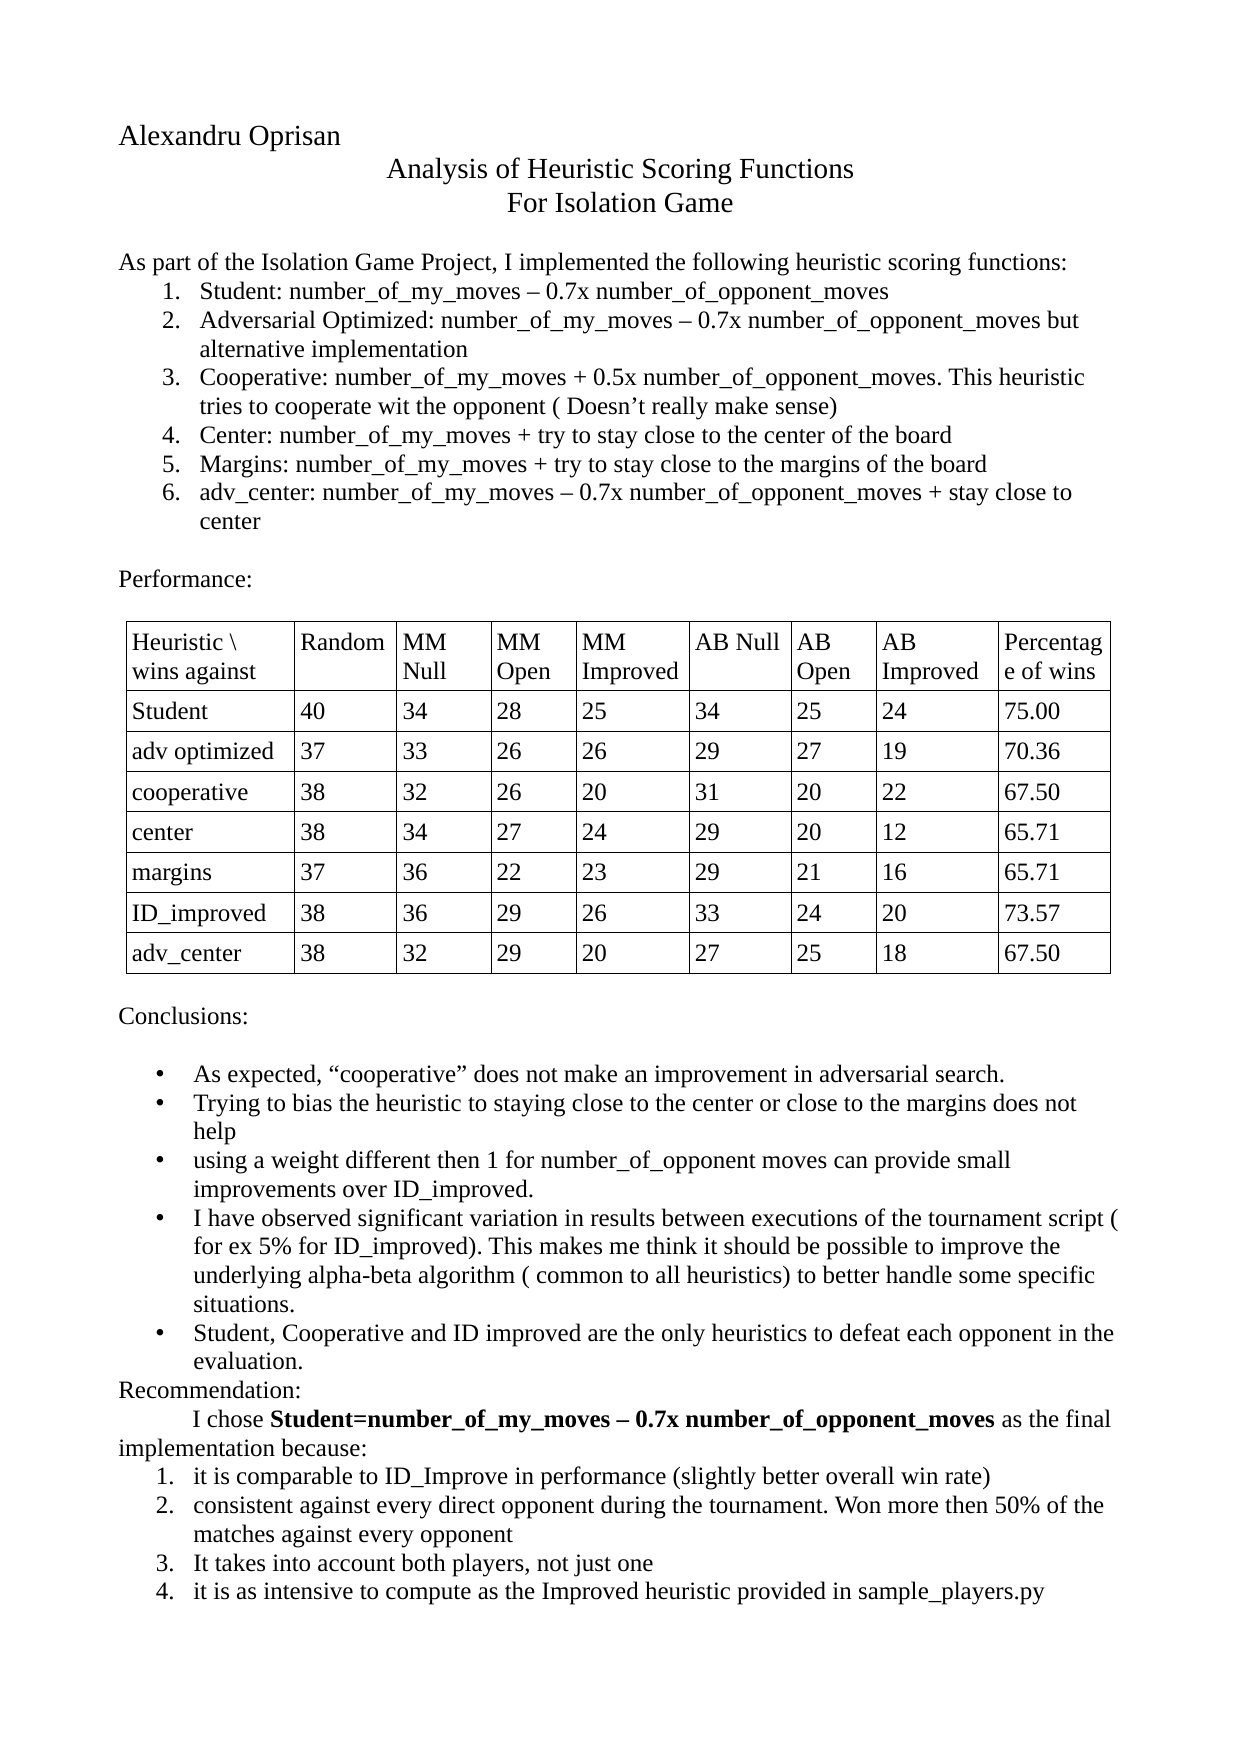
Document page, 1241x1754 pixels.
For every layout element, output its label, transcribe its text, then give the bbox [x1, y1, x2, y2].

table_header Random [295, 622, 396, 690]
table_cell margins [127, 853, 294, 892]
table_cell 37 [295, 853, 396, 892]
table_header MM Open [492, 622, 576, 690]
table_cell 23 [577, 853, 689, 892]
table_cell 25 [577, 691, 689, 731]
list As expected, “cooperative” does not make an improvement in adversarial search. [156, 1059, 1122, 1088]
table_cell 29 [492, 893, 576, 932]
table_cell adv_center [127, 933, 294, 972]
list it is as intensive to compute as the Improved heuristic provided in sample_players.py [156, 1576, 1122, 1605]
list Margins: number_of_my_moves + try to stay close to the margins of the board [162, 449, 1122, 477]
table_cell 38 [295, 893, 396, 932]
table_cell 65.71 [999, 853, 1110, 892]
text Performance: [118, 564, 1122, 592]
table_cell 37 [295, 732, 396, 771]
list Cooperative: number_of_my_moves + 0.5x number_of_opponent_moves. This heuristic tries to cooperate wit the opponent ( Doesn’t really make sense) [162, 362, 1122, 420]
table_cell 22 [877, 772, 998, 811]
table_cell 38 [295, 812, 396, 852]
table_cell 34 [397, 691, 491, 731]
text Analysis of Heuristic Scoring Functions [118, 152, 1122, 185]
table_cell 33 [690, 893, 791, 932]
list Student: number_of_my_moves – 0.7x number_of_opponent_moves [162, 276, 1122, 305]
table_cell 28 [492, 691, 576, 731]
list adv_center: number_of_my_moves – 0.7x number_of_opponent_moves + stay close to center [162, 477, 1122, 535]
table_cell 38 [295, 772, 396, 811]
list using a weight different then 1 for number_of_opponent moves can provide small improvements over ID_improved. [156, 1145, 1122, 1203]
table_cell 27 [690, 933, 791, 972]
table_header MM Improved [577, 622, 689, 690]
table_cell 20 [877, 893, 998, 932]
table_cell 25 [792, 933, 876, 972]
table_cell 65.71 [999, 812, 1110, 852]
table_cell 20 [792, 772, 876, 811]
list it is comparable to ID_Improve in performance (slightly better overall win rate) [156, 1461, 1122, 1490]
list Student, Cooperative and ID improved are the only heuristics to defeat each opponent in the evaluation. [156, 1318, 1122, 1375]
table_cell 38 [295, 933, 396, 972]
table_cell 73.57 [999, 893, 1110, 932]
table_cell 22 [492, 853, 576, 892]
list Center: number_of_my_moves + try to stay close to the center of the board [162, 420, 1122, 449]
list Adversarial Optimized: number_of_my_moves – 0.7x number_of_opponent_moves but alternative implementation [162, 305, 1122, 362]
text Recommendation: [118, 1375, 1122, 1404]
text Conclusions: [118, 1001, 1122, 1030]
table_cell 36 [397, 853, 491, 892]
table_cell 34 [690, 691, 791, 731]
table_cell 70.36 [999, 732, 1110, 771]
table_cell 31 [690, 772, 791, 811]
table_cell 19 [877, 732, 998, 771]
table_cell 40 [295, 691, 396, 731]
table_cell 27 [792, 732, 876, 771]
table_cell 67.50 [999, 772, 1110, 811]
text I chose Student=number_of_my_moves – 0.7x number_of_opponent_moves as the final implementation because: [118, 1404, 1122, 1461]
table_cell Student [127, 691, 294, 731]
table_header AB Open [792, 622, 876, 690]
table_cell 29 [690, 732, 791, 771]
list It takes into account both players, not just one [156, 1548, 1122, 1576]
table_cell 20 [792, 812, 876, 852]
list Trying to bias the heuristic to staying close to the center or close to the margins does not help [156, 1088, 1122, 1145]
table_cell 18 [877, 933, 998, 972]
table_header MM Null [397, 622, 491, 690]
table_cell 32 [397, 933, 491, 972]
table_header Heuristic \ wins against [127, 622, 294, 690]
text Alexandru Oprisan [118, 118, 1122, 152]
text As part of the Isolation Game Project, I implemented the following heuristic scoring functions: [118, 247, 1122, 276]
table_cell 29 [690, 812, 791, 852]
table_cell 24 [577, 812, 689, 852]
table_cell 27 [492, 812, 576, 852]
table_cell 25 [792, 691, 876, 731]
table_cell 16 [877, 853, 998, 892]
table_cell cooperative [127, 772, 294, 811]
table_header AB Improved [877, 622, 998, 690]
table_cell 12 [877, 812, 998, 852]
table_cell adv optimized [127, 732, 294, 771]
table_cell 26 [492, 772, 576, 811]
table_cell ID_improved [127, 893, 294, 932]
list I have observed significant variation in results between executions of the tournament script ( for ex 5% for ID_improved). This makes me think it should be possible to improve the underlying alpha-beta algorithm ( common to all heuristics) to better handle some specific situations. [156, 1203, 1122, 1318]
table_cell 26 [577, 732, 689, 771]
table_cell 33 [397, 732, 491, 771]
table_header Percentage of wins [999, 622, 1110, 690]
table_cell 24 [792, 893, 876, 932]
table_cell 20 [577, 933, 689, 972]
table_cell 32 [397, 772, 491, 811]
table_cell 29 [690, 853, 791, 892]
table_cell 24 [877, 691, 998, 731]
table_cell 21 [792, 853, 876, 892]
text For Isolation Game [118, 185, 1122, 219]
table_cell 20 [577, 772, 689, 811]
table_cell 36 [397, 893, 491, 932]
table_cell 26 [577, 893, 689, 932]
table_cell 29 [492, 933, 576, 972]
list consistent against every direct opponent during the tournament. Won more then 50% of the matches against every opponent [156, 1490, 1122, 1548]
table_header AB Null [690, 622, 791, 690]
table_cell 67.50 [999, 933, 1110, 972]
table_cell center [127, 812, 294, 852]
table_cell 26 [492, 732, 576, 771]
table_cell 34 [397, 812, 491, 852]
table_cell 75.00 [999, 691, 1110, 731]
